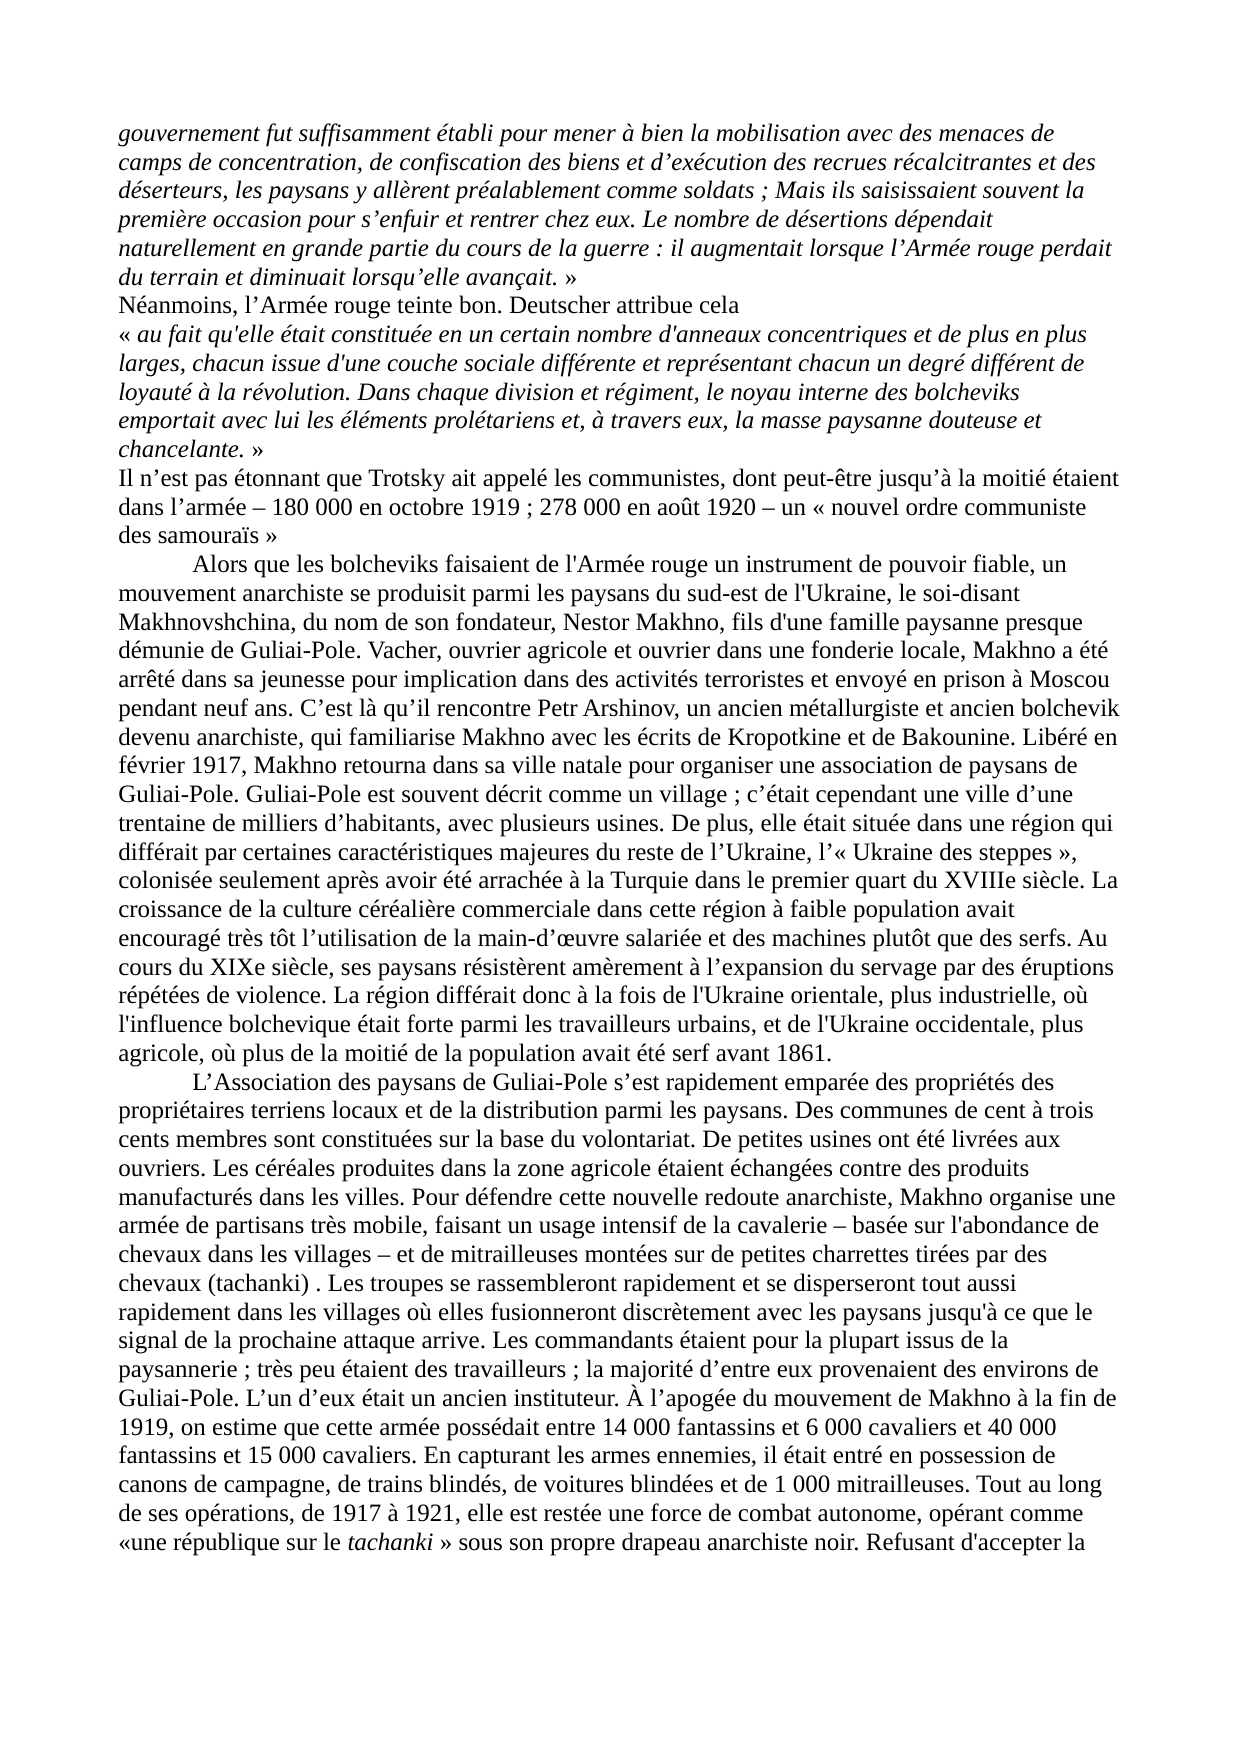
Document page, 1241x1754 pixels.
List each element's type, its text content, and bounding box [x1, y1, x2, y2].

text Il n’est pas étonnant que Trotsky ait appelé les communistes, dont peut-être jusqu’à la moitié étaient dans l’armée – 180 000 en octobre 1919 ; 278 000 en août 1920 – un « nouvel ordre communiste des samouraïs » [118, 463, 1122, 549]
text Alors que les bolcheviks faisaient de l'Armée rouge un instrument de pouvoir fiable, un mouvement anarchiste se produisit parmi les paysans du sud-est de l'Ukraine, le soi-disant Makhnovshchina, du nom de son fondateur, Nestor Makhno, fils d'une famille paysanne presque démunie de Guliai-Pole. Vacher, ouvrier agricole et ouvrier dans une fonderie locale, Makhno a été arrêté dans sa jeunesse pour implication dans des activités terroristes et envoyé en prison à Moscou pendant neuf ans. C’est là qu’il rencontre Petr Arshinov, un ancien métallurgiste et ancien bolchevik devenu anarchiste, qui familiarise Makhno avec les écrits de Kropotkine et de Bakounine. Libéré en février 1917, Makhno retourna dans sa ville natale pour organiser une association de paysans de Guliai-Pole. Guliai-Pole est souvent décrit comme un village ; c’était cependant une ville d’une trentaine de milliers d’habitants, avec plusieurs usines. De plus, elle était située dans une région qui différait par certaines caractéristiques majeures du reste de l’Ukraine, l’« Ukraine des steppes », colonisée seulement après avoir été arrachée à la Turquie dans le premier quart du XVIIIe siècle. La croissance de la culture céréalière commerciale dans cette région à faible population avait encouragé très tôt l’utilisation de la main-d’œuvre salariée et des machines plutôt que des serfs. Au cours du XIXe siècle, ses paysans résistèrent amèrement à l’expansion du servage par des éruptions répétées de violence. La région différait donc à la fois de l'Ukraine orientale, plus industrielle, où l'influence bolchevique était forte parmi les travailleurs urbains, et de l'Ukraine occidentale, plus agricole, où plus de la moitié de la population avait été serf avant 1861. [118, 549, 1122, 1067]
text gouvernement fut suffisamment établi pour mener à bien la mobilisation avec des menaces de camps de concentration, de confiscation des biens et d’exécution des recrues récalcitrantes et des déserteurs, les paysans y allèrent préalablement comme soldats ; Mais ils saisissaient souvent la première occasion pour s’enfuir et rentrer chez eux. Le nombre de désertions dépendait naturellement en grande partie du cours de la guerre : il augmentait lorsque l’Armée rouge perdait du terrain et diminuait lorsqu’elle avançait. » [118, 118, 1122, 291]
text Néanmoins, l’Armée rouge teinte bon. Deutscher attribue cela [118, 291, 1122, 319]
text « au fait qu'elle était constituée en un certain nombre d'anneaux concentriques et de plus en plus larges, chacun issue d'une couche sociale différente et représentant chacun un degré différent de loyauté à la révolution. Dans chaque division et régiment, le noyau interne des bolcheviks emportait avec lui les éléments prolétariens et, à travers eux, la masse paysanne douteuse et chancelante. » [118, 319, 1122, 463]
text L’Association des paysans de Guliai-Pole s’est rapidement emparée des propriétés des propriétaires terriens locaux et de la distribution parmi les paysans. Des communes de cent à trois cents membres sont constituées sur la base du volontariat. De petites usines ont été livrées aux ouvriers. Les céréales produites dans la zone agricole étaient échangées contre des produits manufacturés dans les villes. Pour défendre cette nouvelle redoute anarchiste, Makhno organise une armée de partisans très mobile, faisant un usage intensif de la cavalerie – basée sur l'abondance de chevaux dans les villages – et de mitrailleuses montées sur de petites charrettes tirées par des chevaux (tachanki) . Les troupes se rassembleront rapidement et se disperseront tout aussi rapidement dans les villages où elles fusionneront discrètement avec les paysans jusqu'à ce que le signal de la prochaine attaque arrive. Les commandants étaient pour la plupart issus de la paysannerie ; très peu étaient des travailleurs ; la majorité d’entre eux provenaient des environs de Guliai-Pole. L’un d’eux était un ancien instituteur. À l’apogée du mouvement de Makhno à la fin de 1919, on estime que cette armée possédait entre 14 000 fantassins et 6 000 cavaliers et 40 000 fantassins et 15 000 cavaliers. En capturant les armes ennemies, il était entré en possession de canons de campagne, de trains blindés, de voitures blindées et de 1 000 mitrailleuses. Tout au long de ses opérations, de 1917 à 1921, elle est restée une force de combat autonome, opérant comme «une république sur le tachanki » sous son propre drapeau anarchiste noir. Refusant d'accepter la [118, 1067, 1122, 1556]
